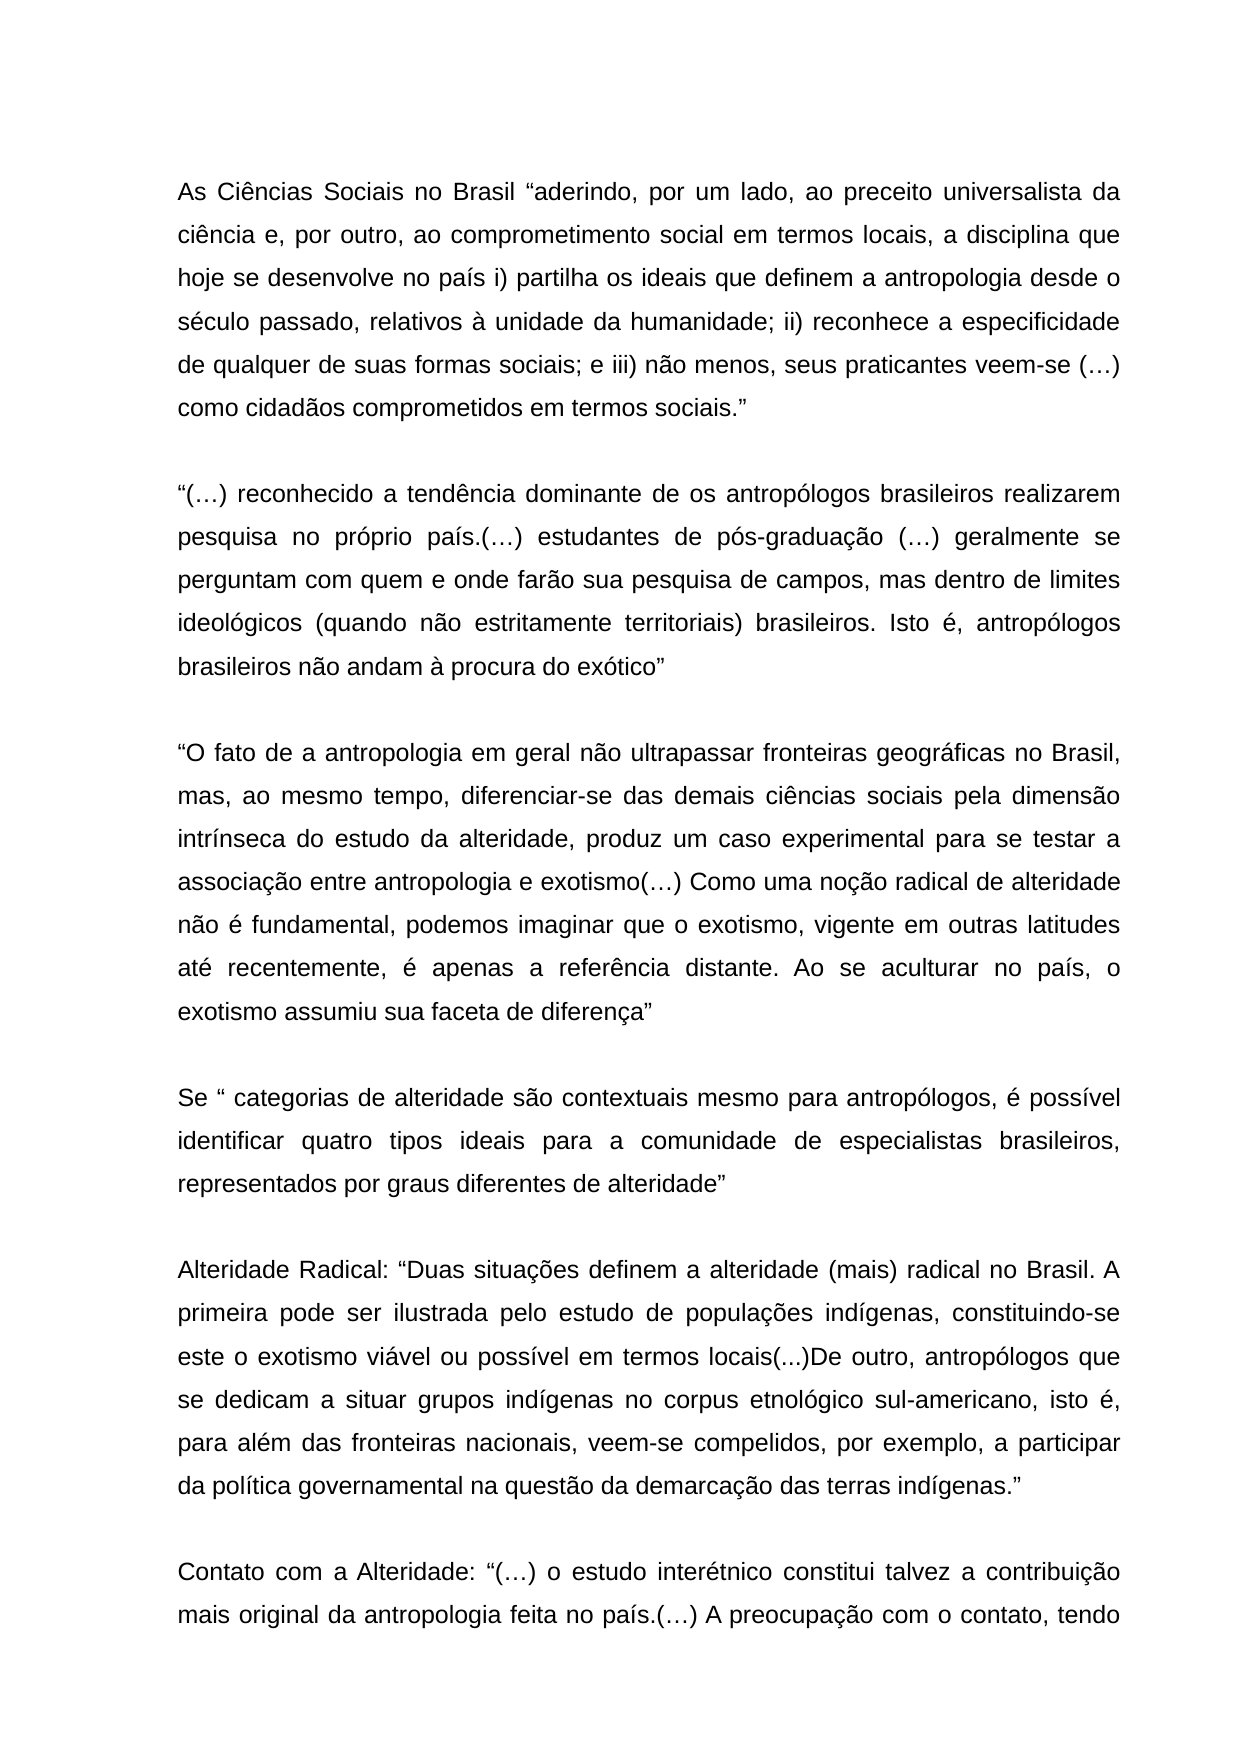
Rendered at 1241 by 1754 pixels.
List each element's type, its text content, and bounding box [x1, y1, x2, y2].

text As Ciências Sociais no Brasil “aderindo, por um lado, ao preceito universalista da ciência e, por outro, ao comprometimento social em termos locais, a disciplina que hoje se desenvolve no país i) partilha os ideais que definem a antropologia desde o século passado, relativos à unidade da humanidade; ii) reconhece a especificidade de qualquer de suas formas sociais; e iii) não menos, seus praticantes veem-se (…) como cidadãos comprometidos em termos sociais.” [177, 177, 1122, 422]
text Alteridade Radical: “Duas situações definem a alteridade (mais) radical no Brasil. A primeira pode ser ilustrada pelo estudo de populações indígenas, constituindo-se este o exotismo viável ou possível em termos locais(...)De outro, antropólogos que se dedicam a situar grupos indígenas no corpus etnológico sul-americano, isto é, para além das fronteiras nacionais, veem-se compelidos, por exemplo, a participar da política governamental na questão da demarcação das terras indígenas.” [177, 1255, 1122, 1500]
text “(…) reconhecido a tendência dominante de os antropólogos brasileiros realizarem pesquisa no próprio país.(…) estudantes de pós-graduação (…) geralmente se perguntam com quem e onde farão sua pesquisa de campos, mas dentro de limites ideológicos (quando não estritamente territoriais) brasileiros. Isto é, antropólogos brasileiros não andam à procura do exótico” [177, 479, 1122, 680]
text “O fato de a antropologia em geral não ultrapassar fronteiras geográficas no Brasil, mas, ao mesmo tempo, diferenciar-se das demais ciências sociais pela dimensão intrínseca do estudo da alteridade, produz um caso experimental para se testar a associação entre antropologia e exotismo(…) Como uma noção radical de alteridade não é fundamental, podemos imaginar que o exotismo, vigente em outras latitudes até recentemente, é apenas a referência distante. Ao se aculturar no país, o exotismo assumiu sua faceta de diferença” [177, 738, 1122, 1025]
text Contato com a Alteridade: “(…) o estudo interétnico constitui talvez a contribuição mais original da antropologia feita no país.(…) A preocupação com o contato, tendo [177, 1557, 1122, 1629]
text Se “ categorias de alteridade são contextuais mesmo para antropólogos, é possível identificar quatro tipos ideais para a comunidade de especialistas brasileiros, representados por graus diferentes de alteridade” [177, 1083, 1122, 1198]
